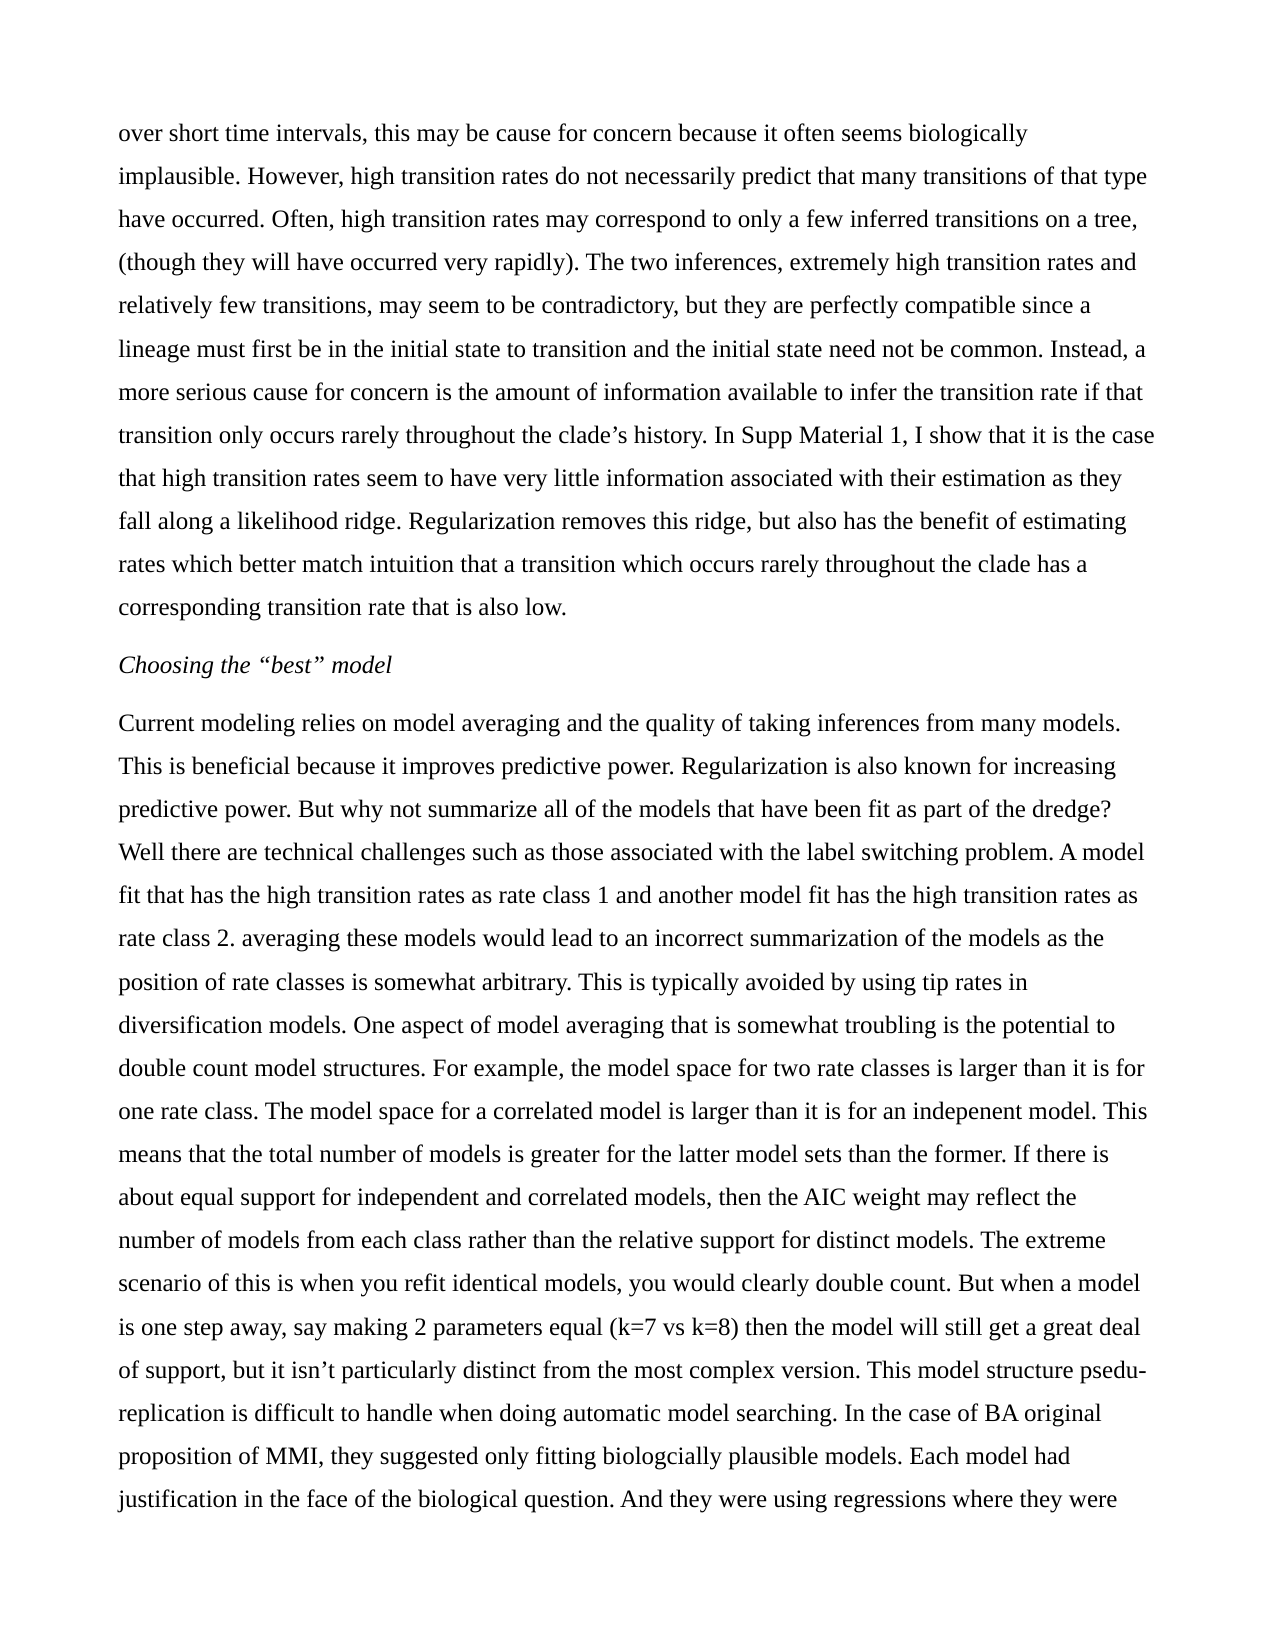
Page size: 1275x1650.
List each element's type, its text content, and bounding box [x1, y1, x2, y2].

text Choosing the “best” model [118, 650, 1157, 679]
text over short time intervals, this may be cause for concern because it often seems biologically implausible. However, high transition rates do not necessarily predict that many transitions of that type have occurred. Often, high transition rates may correspond to only a few inferred transitions on a tree, (though they will have occurred very rapidly). The two inferences, extremely high transition rates and relatively few transitions, may seem to be contradictory, but they are perfectly compatible since a lineage must first be in the initial state to transition and the initial state need not be common. Instead, a more serious cause for concern is the amount of information available to infer the transition rate if that transition only occurs rarely throughout the clade’s history. In Supp Material 1, I show that it is the case that high transition rates seem to have very little information associated with their estimation as they fall along a likelihood ridge. Regularization removes this ridge, but also has the benefit of estimating rates which better match intuition that a transition which occurs rarely throughout the clade has a corresponding transition rate that is also low. [118, 118, 1157, 621]
text Current modeling relies on model averaging and the quality of taking inferences from many models. This is beneficial because it improves predictive power. Regularization is also known for increasing predictive power. But why not summarize all of the models that have been fit as part of the dredge? Well there are technical challenges such as those associated with the label switching problem. A model fit that has the high transition rates as rate class 1 and another model fit has the high transition rates as rate class 2. averaging these models would lead to an incorrect summarization of the models as the position of rate classes is somewhat arbitrary. This is typically avoided by using tip rates in diversification models. One aspect of model averaging that is somewhat troubling is the potential to double count model structures. For example, the model space for two rate classes is larger than it is for one rate class. The model space for a correlated model is larger than it is for an indepenent model. This means that the total number of models is greater for the latter model sets than the former. If there is about equal support for independent and correlated models, then the AIC weight may reflect the number of models from each class rather than the relative support for distinct models. The extreme scenario of this is when you refit identical models, you would clearly double count. But when a model is one step away, say making 2 parameters equal (k=7 vs k=8) then the model will still get a great deal of support, but it isn’t particularly distinct from the most complex version. This model structure psedu-replication is difficult to handle when doing automatic model searching. In the case of BA original proposition of MMI, they suggested only fitting biologcially plausible models. Each model had justification in the face of the biological question. And they were using regressions where they were [118, 708, 1157, 1513]
